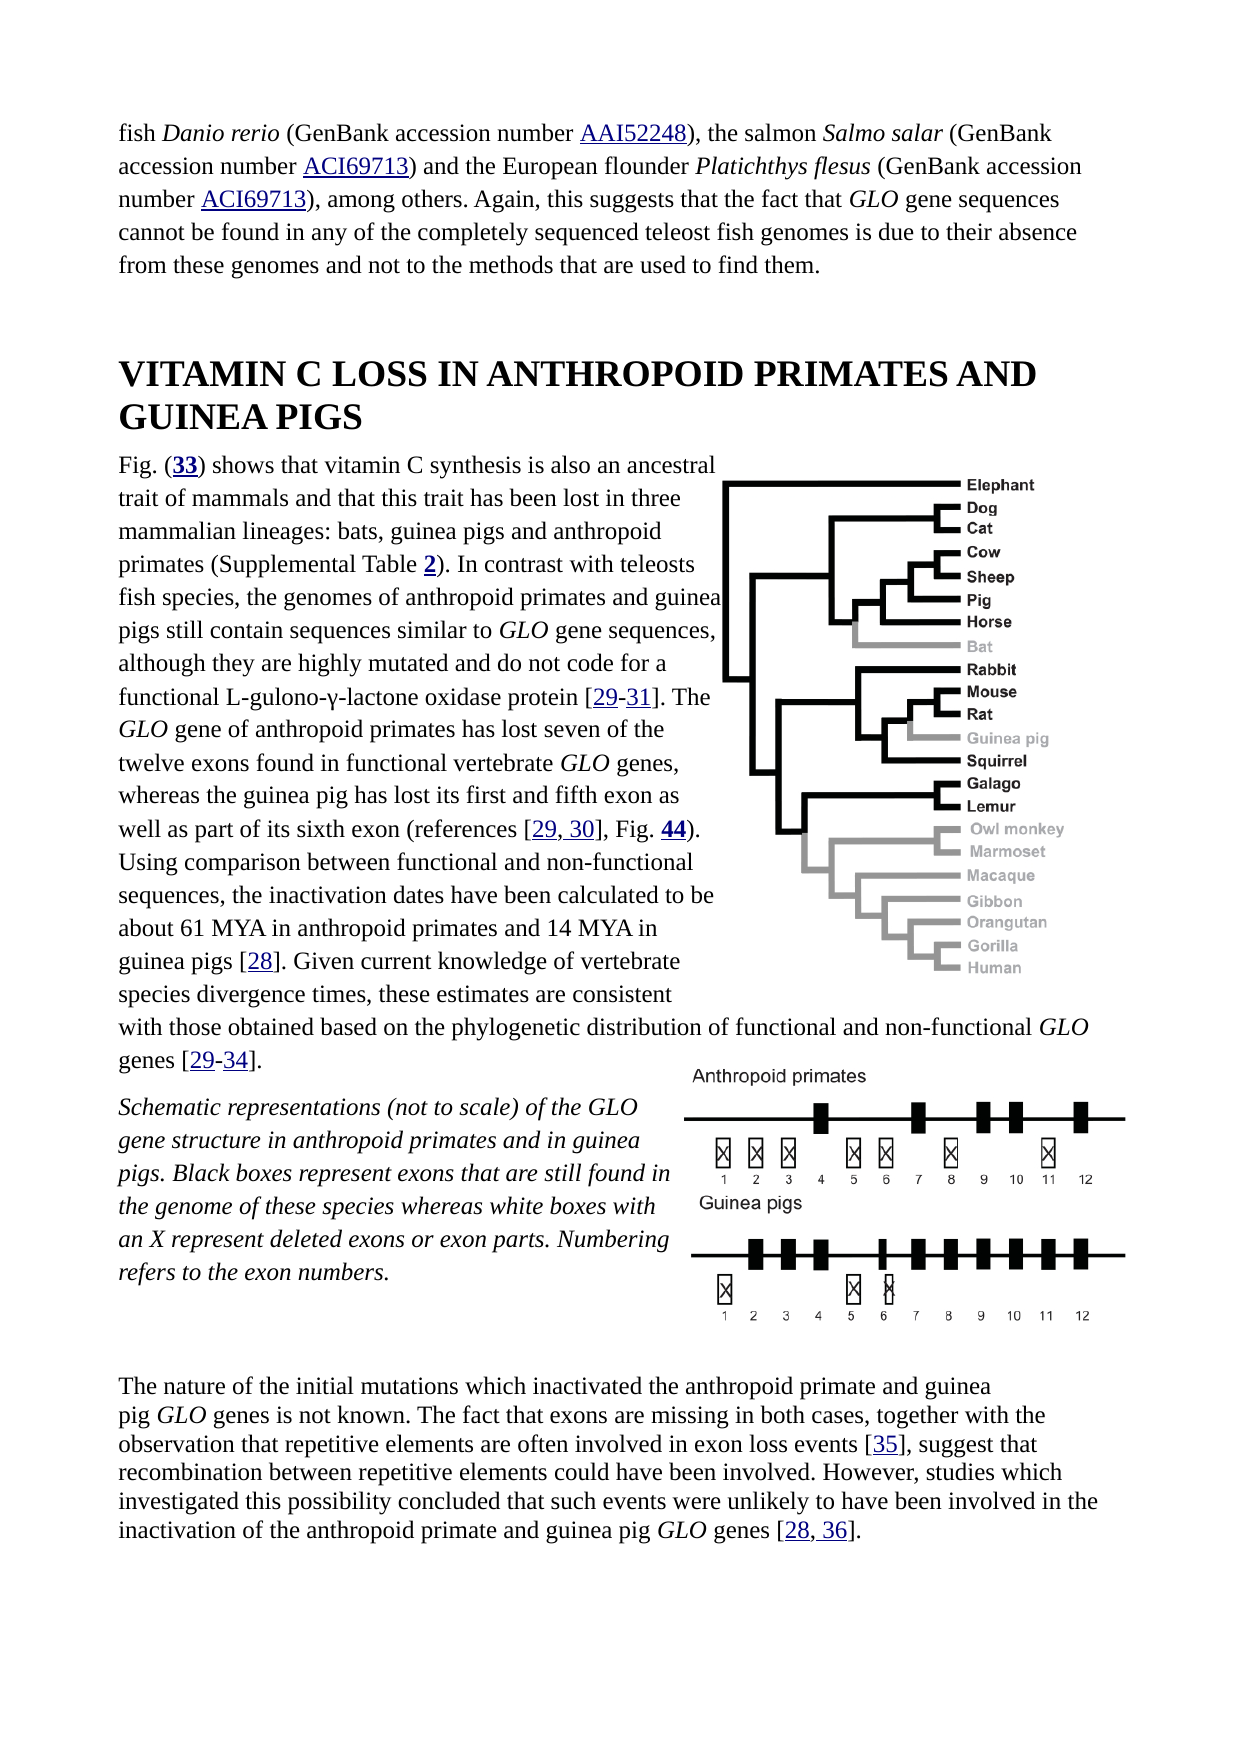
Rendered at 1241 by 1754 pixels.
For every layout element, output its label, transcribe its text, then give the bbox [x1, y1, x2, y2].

picture [683, 1060, 1126, 1333]
text Schematic representations (not to scale) of the GLO gene structure in anthropoid primates and in guinea pigs. Black boxes represent exons that are still found in the genome of these species whereas white boxes with an X represent deleted exons or exon parts. Numbering refers to the exon numbers. [118, 1092, 1122, 1352]
text Fig. (​33) shows that vitamin C synthesis is also an ancestral trait of mammals and that this trait has been lost in three mammalian lineages: bats, guinea pigs and anthropoid primates (Supplemental Table 2). In contrast with teleosts fish species, the genomes of anthropoid primates and guinea pigs still contain sequences similar to GLO gene sequences, although they are highly mutated and do not code for a functional L-gulono-γ-lactone oxidase protein [29-31]. The GLO gene of anthropoid primates has lost seven of the twelve exons found in functional vertebrate GLO genes, whereas the guinea pig has lost its first and fifth exon as well as part of its sixth exon (references [29, 30], Fig. ​44). Using comparison between functional and non-functional sequences, the inactivation dates have been calculated to be about 61 MYA in anthropoid primates and 14 MYA in guinea pigs [28]. Given current knowledge of vertebrate species divergence times, these estimates are consistent with those obtained based on the phylogenetic distribution of functional and non-functional GLO genes [29-34]. [118, 450, 1122, 1073]
subtitle VITAMIN C LOSS IN ANTHROPOID PRIMATES AND GUINEA PIGS [118, 352, 1122, 438]
picture [722, 472, 1075, 982]
text fish Danio rerio (GenBank accession number AAI52248), the salmon Salmo salar (GenBank accession number ACI69713) and the European flounder Platichthys flesus (GenBank accession number ACI69713), among others. Again, this suggests that the fact that GLO gene sequences cannot be found in any of the completely sequenced teleost fish genomes is due to their absence from these genomes and not to the methods that are used to find them. [118, 118, 1122, 312]
text The nature of the initial mutations which inactivated the anthropoid primate and guinea pig GLO genes is not known. The fact that exons are missing in both cases, together with the observation that repetitive elements are often involved in exon loss events [35], suggest that recombination between repetitive elements could have been involved. However, studies which investigated this possibility concluded that such events were unlikely to have been involved in the inactivation of the anthropoid primate and guinea pig GLO genes [28, 36]. [118, 1371, 1122, 1544]
